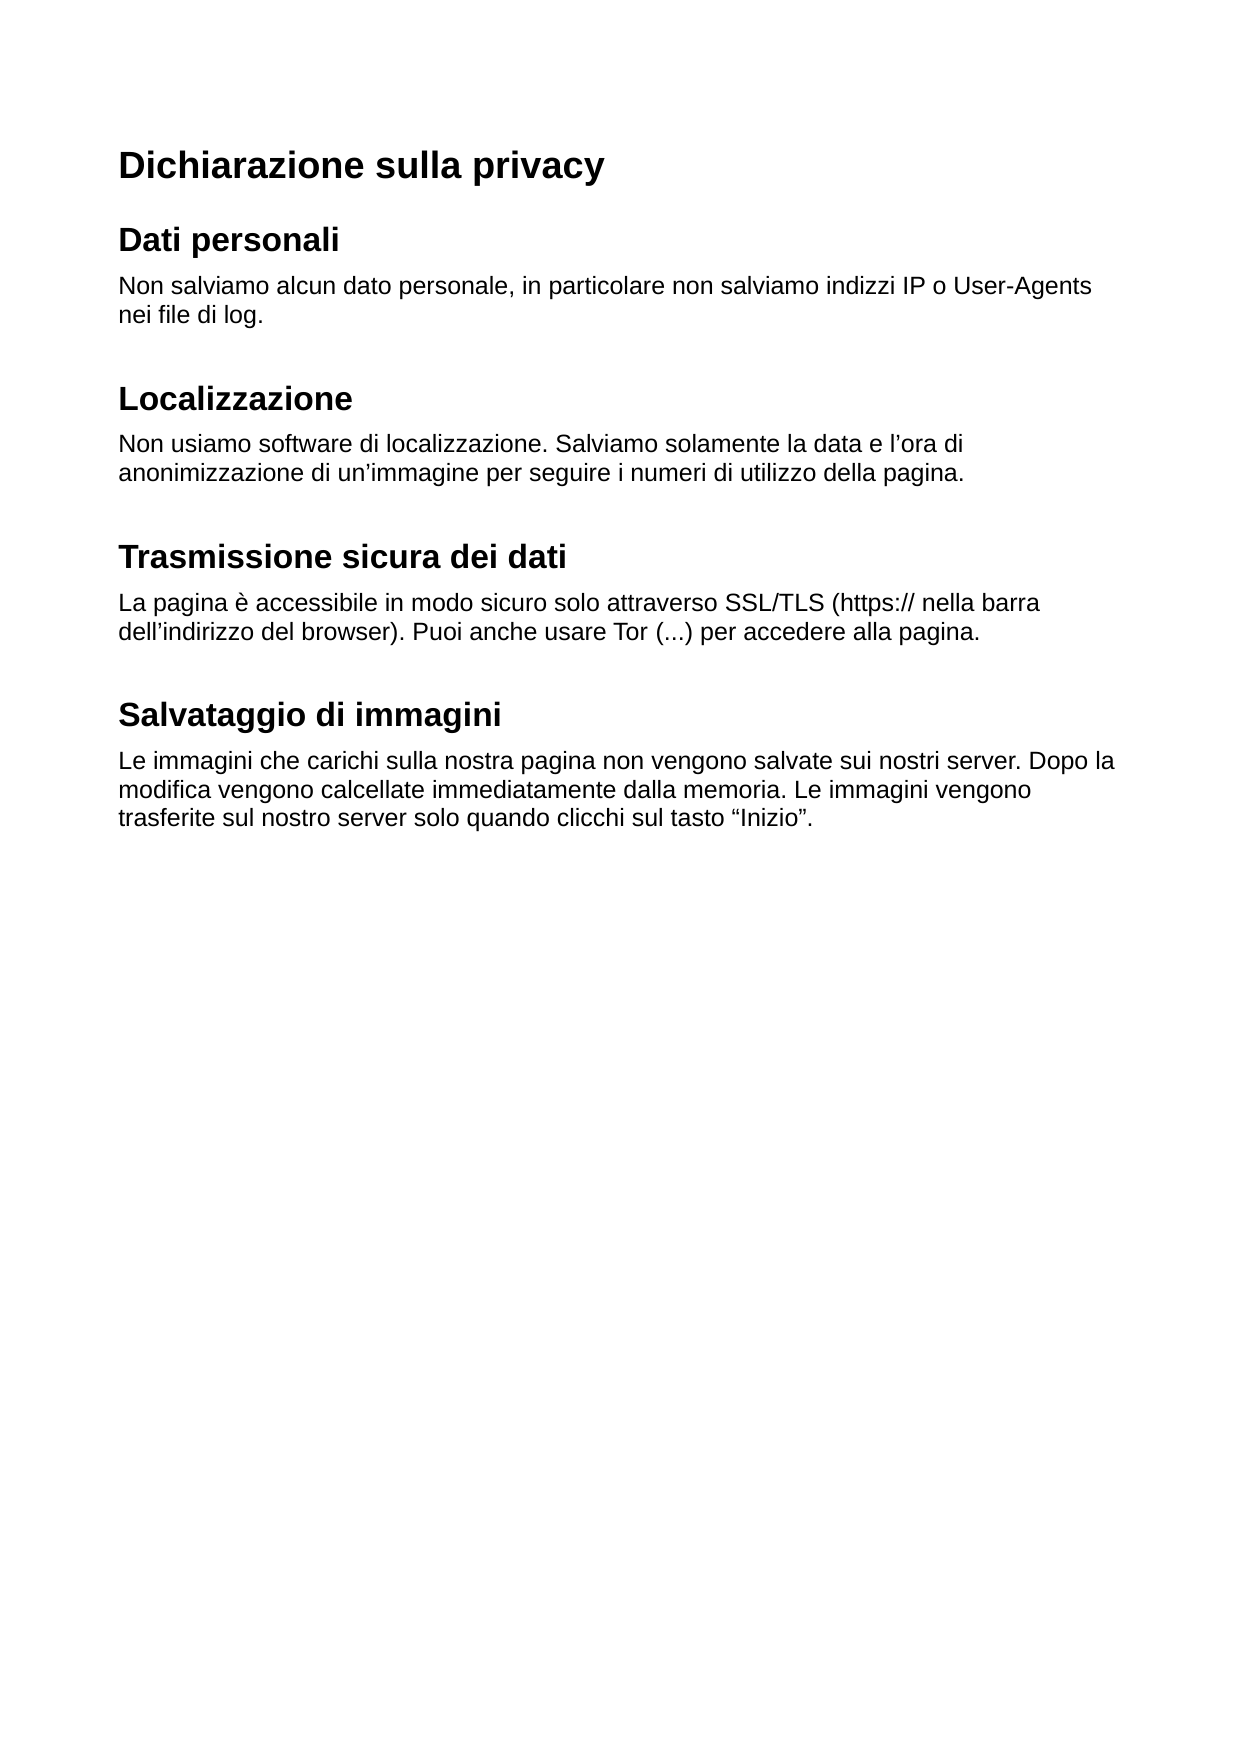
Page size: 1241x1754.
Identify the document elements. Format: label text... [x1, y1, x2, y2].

text Non usiamo software di localizzazione. Salviamo solamente la data e l’ora di anonimizzazione di un’immagine per seguire i numeri di utilizzo della pagina. [118, 429, 1122, 487]
subtitle Localizzazione [118, 378, 1122, 417]
subtitle Dati personali [118, 220, 1122, 259]
subtitle Salvataggio di immagini [118, 695, 1122, 733]
text La pagina è accessibile in modo sicuro solo attraverso SSL/TLS (https:// nella barra dell’indirizzo del browser). Puoi anche usare Tor (...) per accedere alla pagina. [118, 588, 1122, 645]
subtitle Dichiarazione sulla privacy [118, 143, 1122, 187]
subtitle Trasmissione sicura dei dati [118, 537, 1122, 575]
text Le immagini che carichi sulla nostra pagina non vengono salvate sui nostri server. Dopo la modifica vengono calcellate immediatamente dalla memoria. Le immagini vengono trasferite sul nostro server solo quando clicchi sul tasto “Inizio”. [118, 746, 1122, 832]
text Non salviamo alcun dato personale, in particolare non salviamo indizzi IP o User-Agents nei file di log. [118, 271, 1122, 329]
